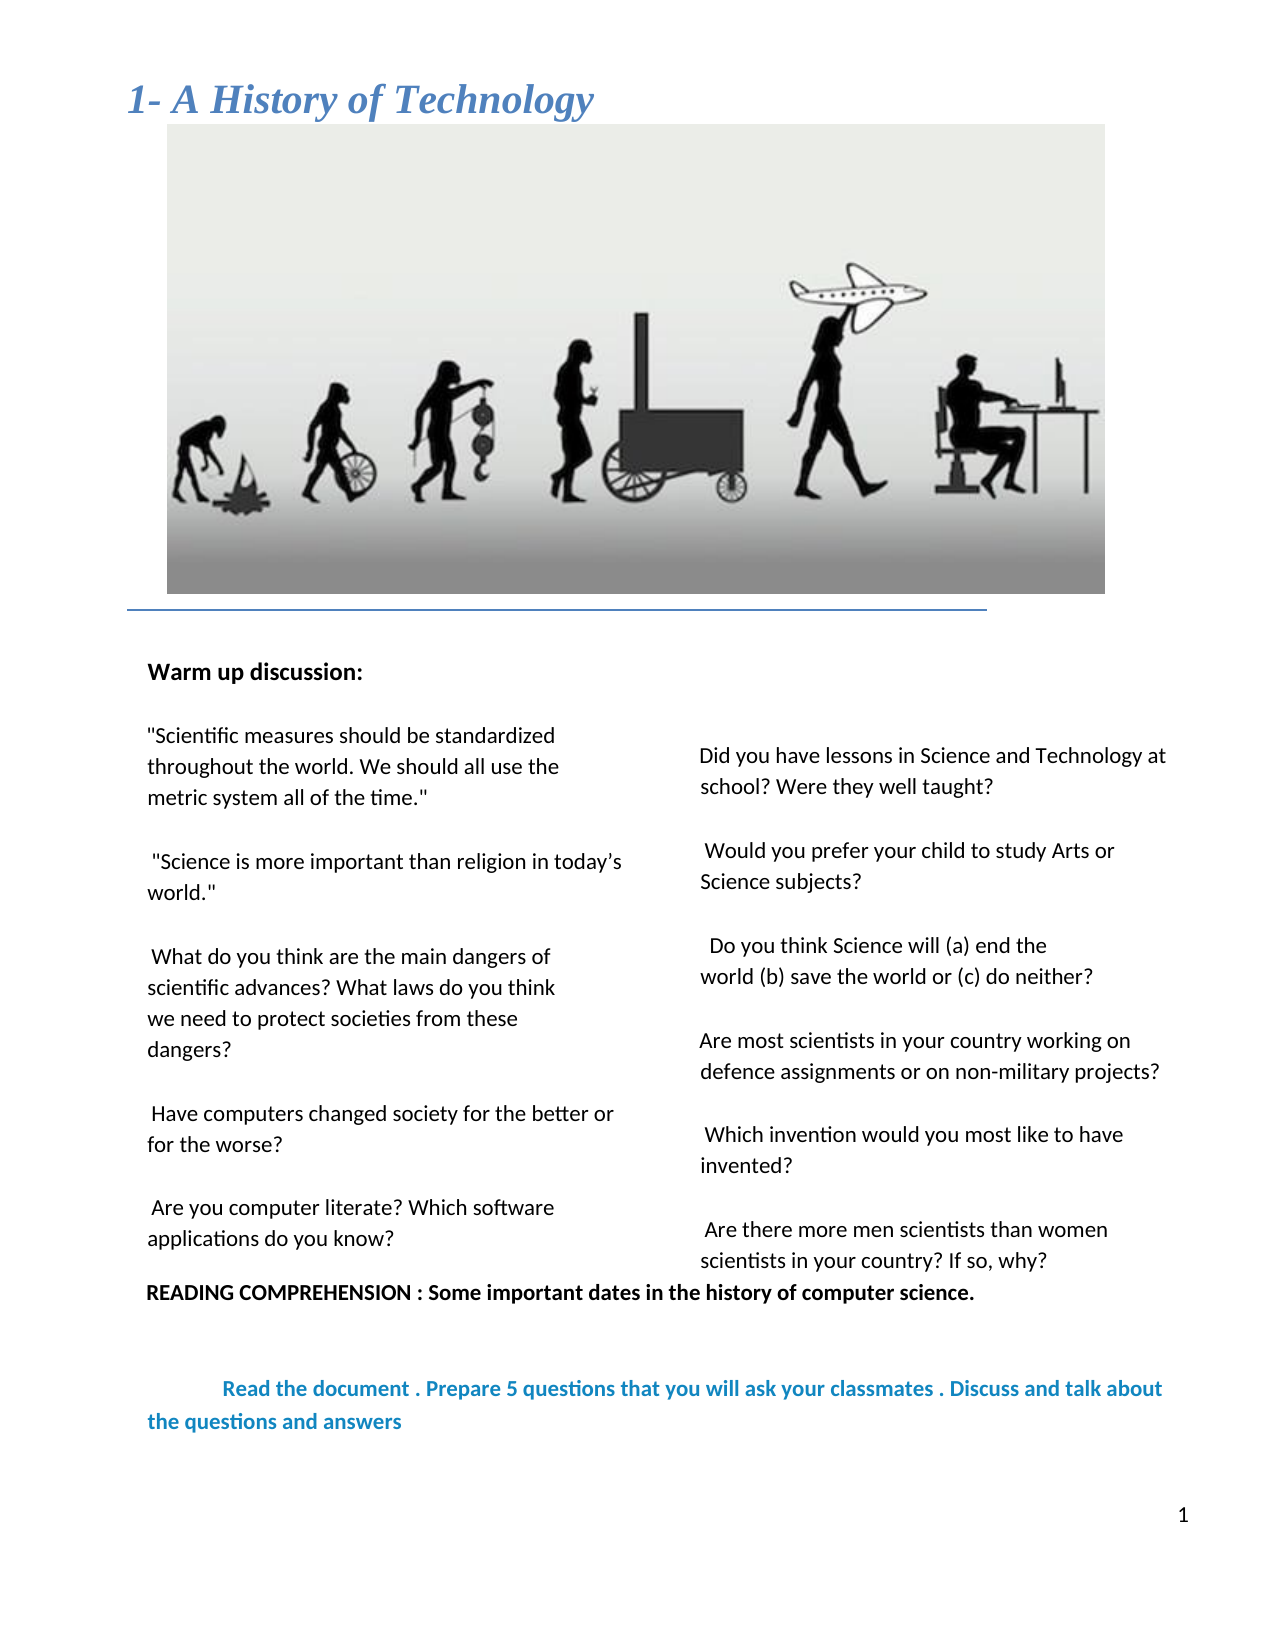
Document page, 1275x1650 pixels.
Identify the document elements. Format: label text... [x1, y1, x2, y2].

text READING COMPREHENSION : Some important dates in the history of computer science. [146, 1278, 1197, 1306]
text "Scientific measures should be standardized throughout the world. We should all use the metric system all of the time." [146, 721, 623, 811]
text Are most scientists in your country working on defence assignments or on non-military projects? [699, 1026, 1177, 1085]
text Which invention would you most like to have invented? [699, 1120, 1177, 1179]
text Read the document . Prepare 5 questions that you will ask your classmates . Discuss and talk about the questions and answers [147, 1368, 1197, 1435]
text 1- A History of Technology [127, 75, 1176, 625]
text What do you think are the main dangers of scientific advances? What laws do you think we need to protect societies from these dangers? [146, 942, 564, 1063]
text Warm up discussion: [147, 657, 623, 687]
text Are there more men scientists than women scientists in your country? If so, why? [699, 1215, 1177, 1274]
text Do you think Science will (a) end the world (b) save the world or (c) do neither? [699, 931, 1177, 990]
text Are you computer literate? Which software applications do you know? [146, 1193, 623, 1253]
text Did you have lessons in Science and Technology at school? Were they well taught? [699, 741, 1177, 800]
text Have computers changed society for the better or for the worse? [146, 1099, 623, 1158]
text "Science is more important than religion in today’s world." [146, 847, 623, 906]
text Would you prefer your child to study Arts or Science subjects? [699, 836, 1177, 895]
picture [167, 124, 1105, 594]
